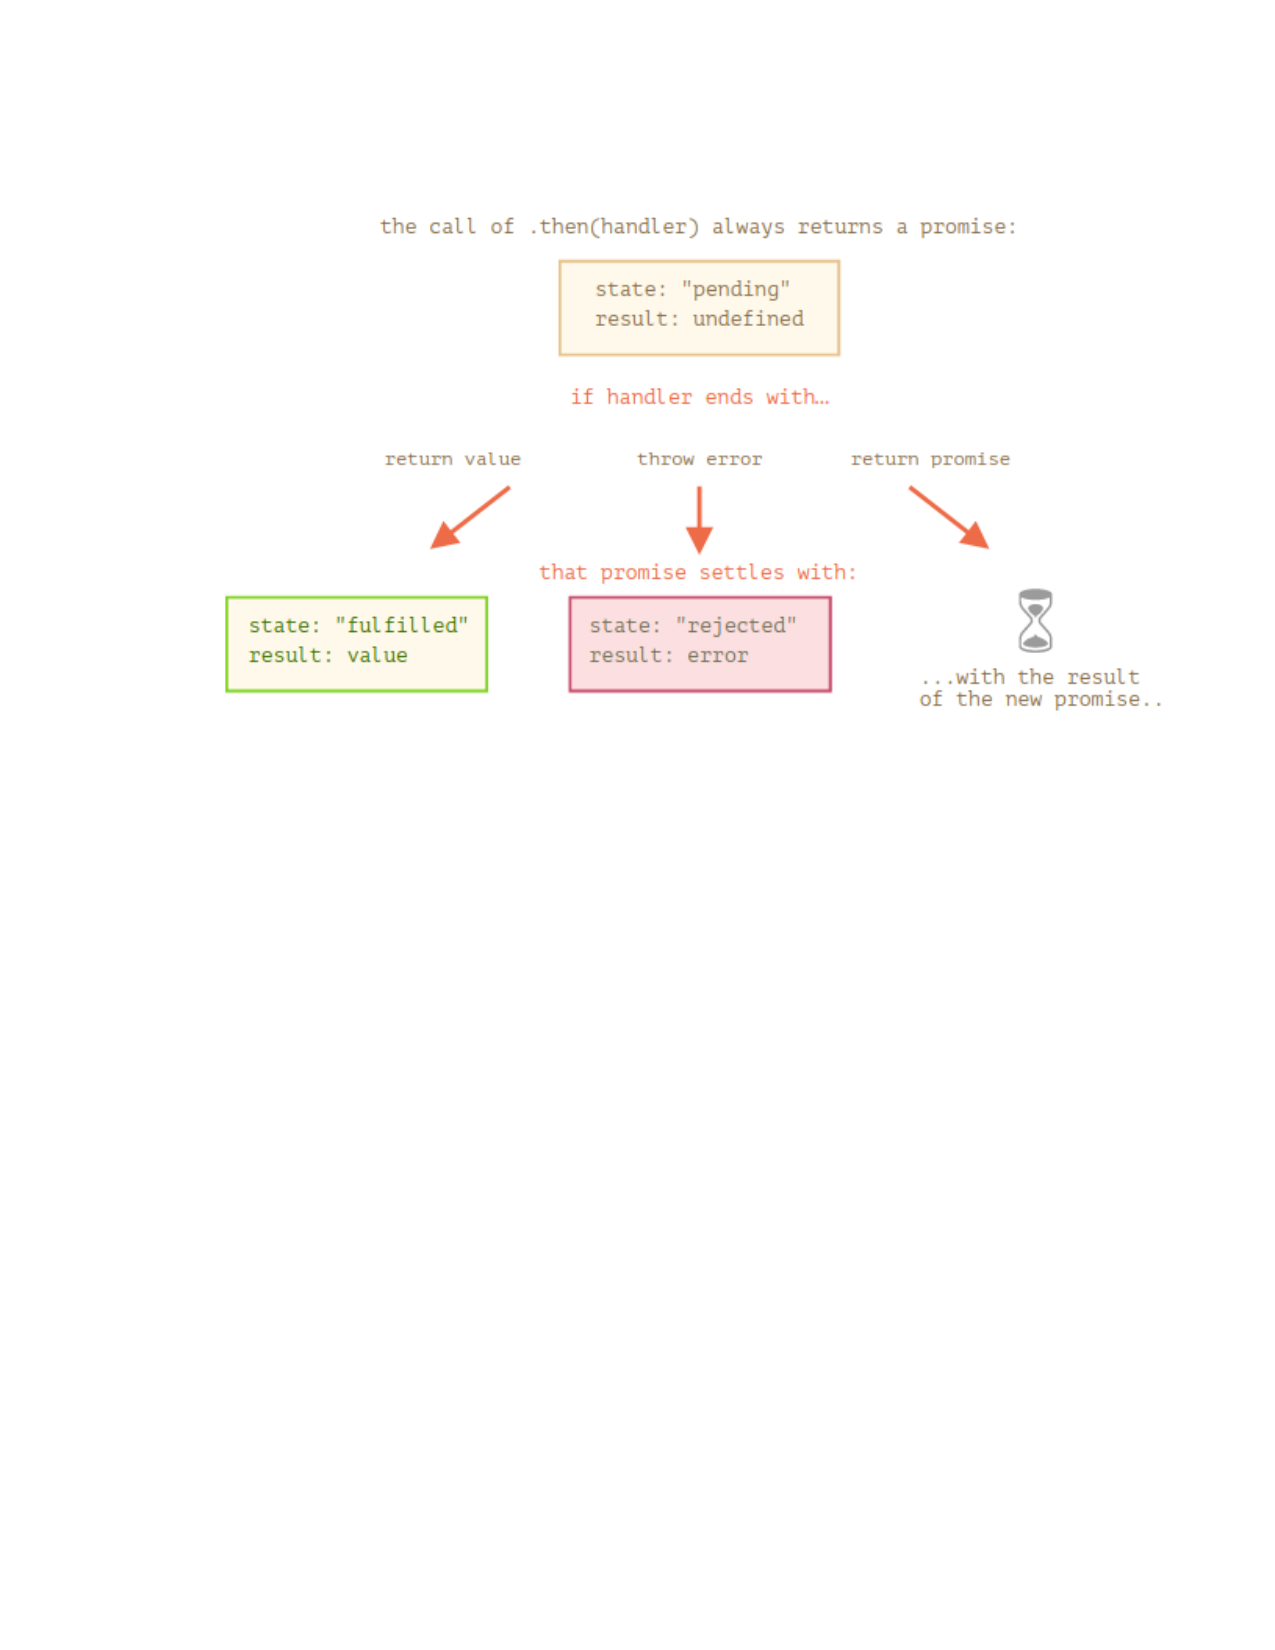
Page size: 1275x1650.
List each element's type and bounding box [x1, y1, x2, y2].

picture [210, 193, 1172, 739]
